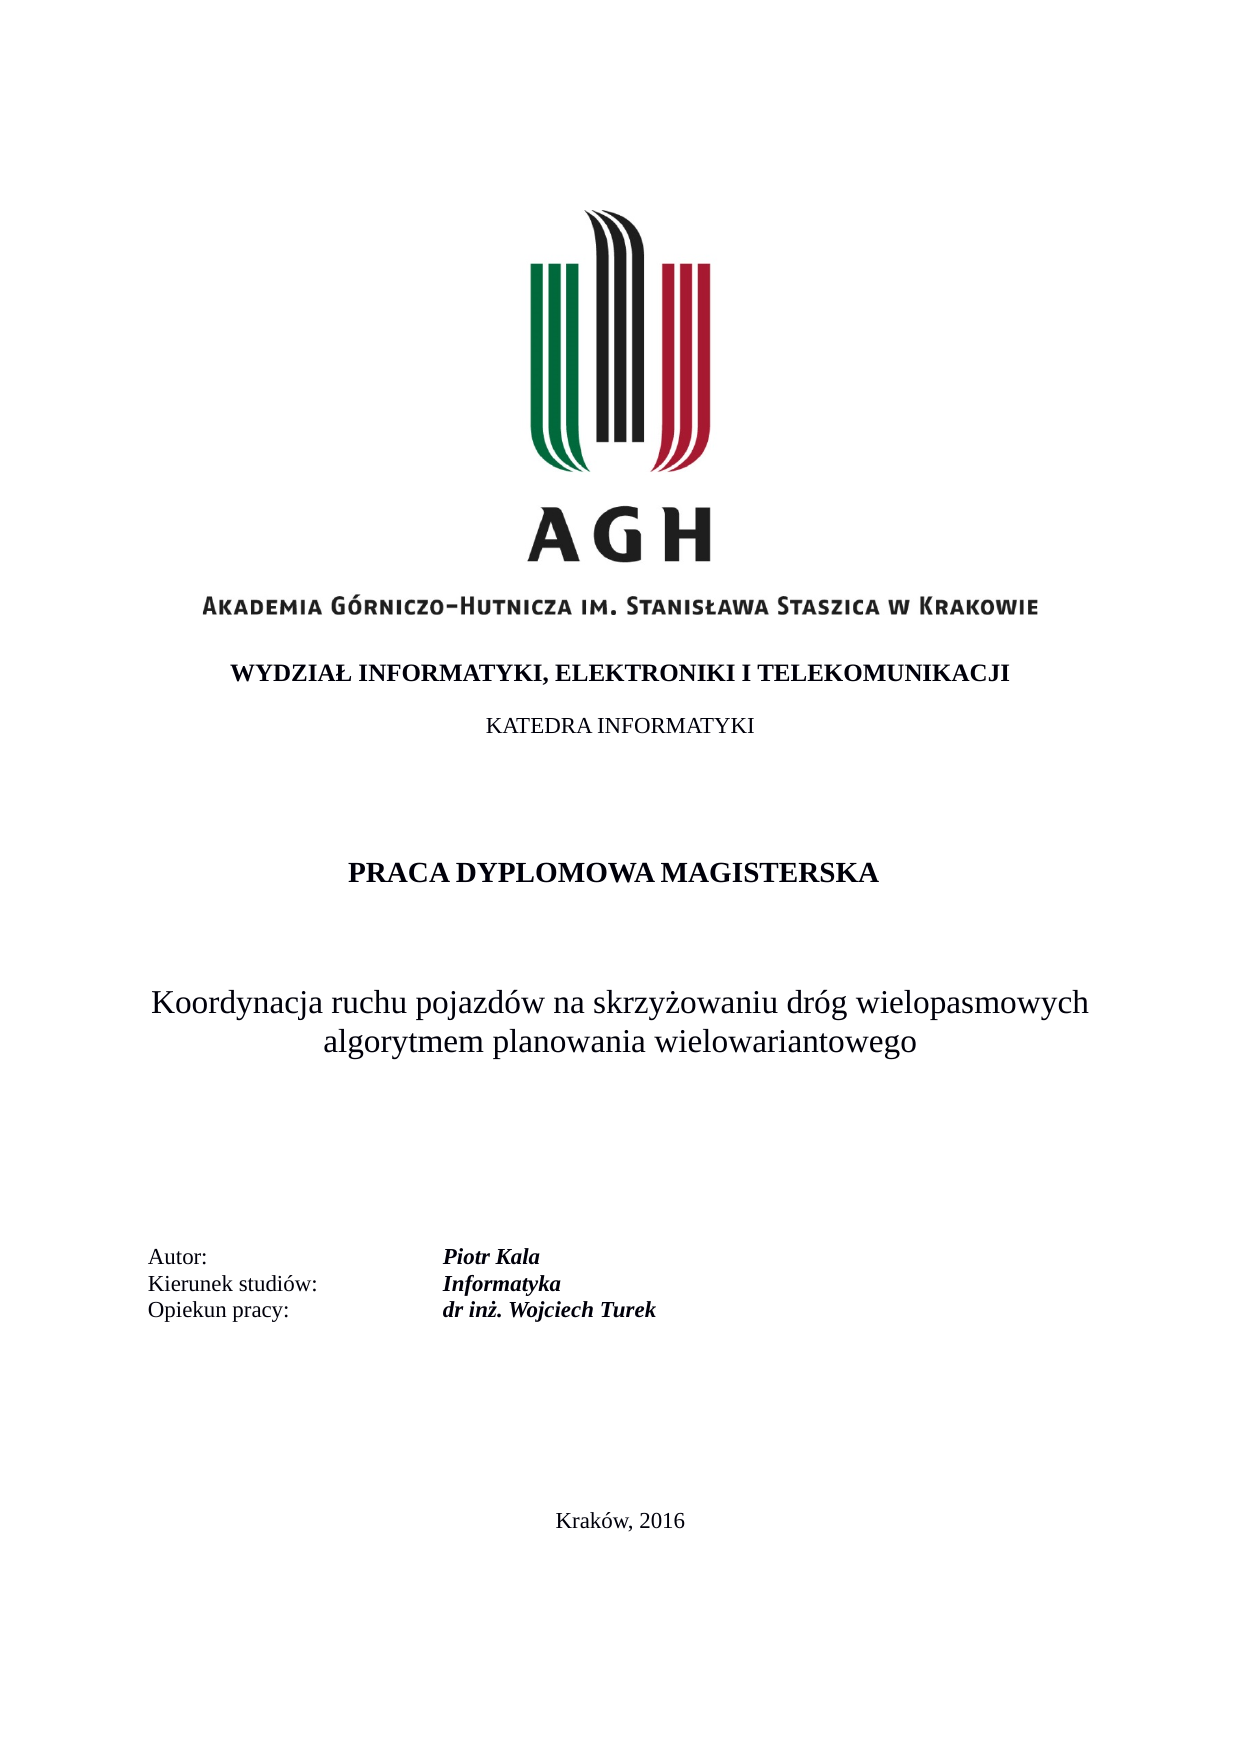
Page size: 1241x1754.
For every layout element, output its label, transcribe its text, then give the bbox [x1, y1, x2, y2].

text Kierunek studiów: Informatyka [148, 1269, 1093, 1296]
picture [202, 210, 1038, 615]
text KATEDRA INFORMATYKI [148, 712, 1093, 739]
text Autor: Piotr Kala [148, 1243, 1093, 1269]
text WYDZIAŁ INFORMATYKI, ELEKTRONIKI I TELEKOMUNIKACJI [148, 658, 1093, 687]
text PRACA DYPLOMOWA MAGISTERSKA [148, 855, 1093, 889]
text Koordynacja ruchu pojazdów na skrzyżowaniu dróg wielopasmowych algorytmem planowania wielowariantowego [148, 983, 1093, 1059]
text Opiekun pracy: dr inż. Wojciech Turek [148, 1296, 1093, 1322]
text Kraków, 2016 [148, 1507, 1093, 1533]
